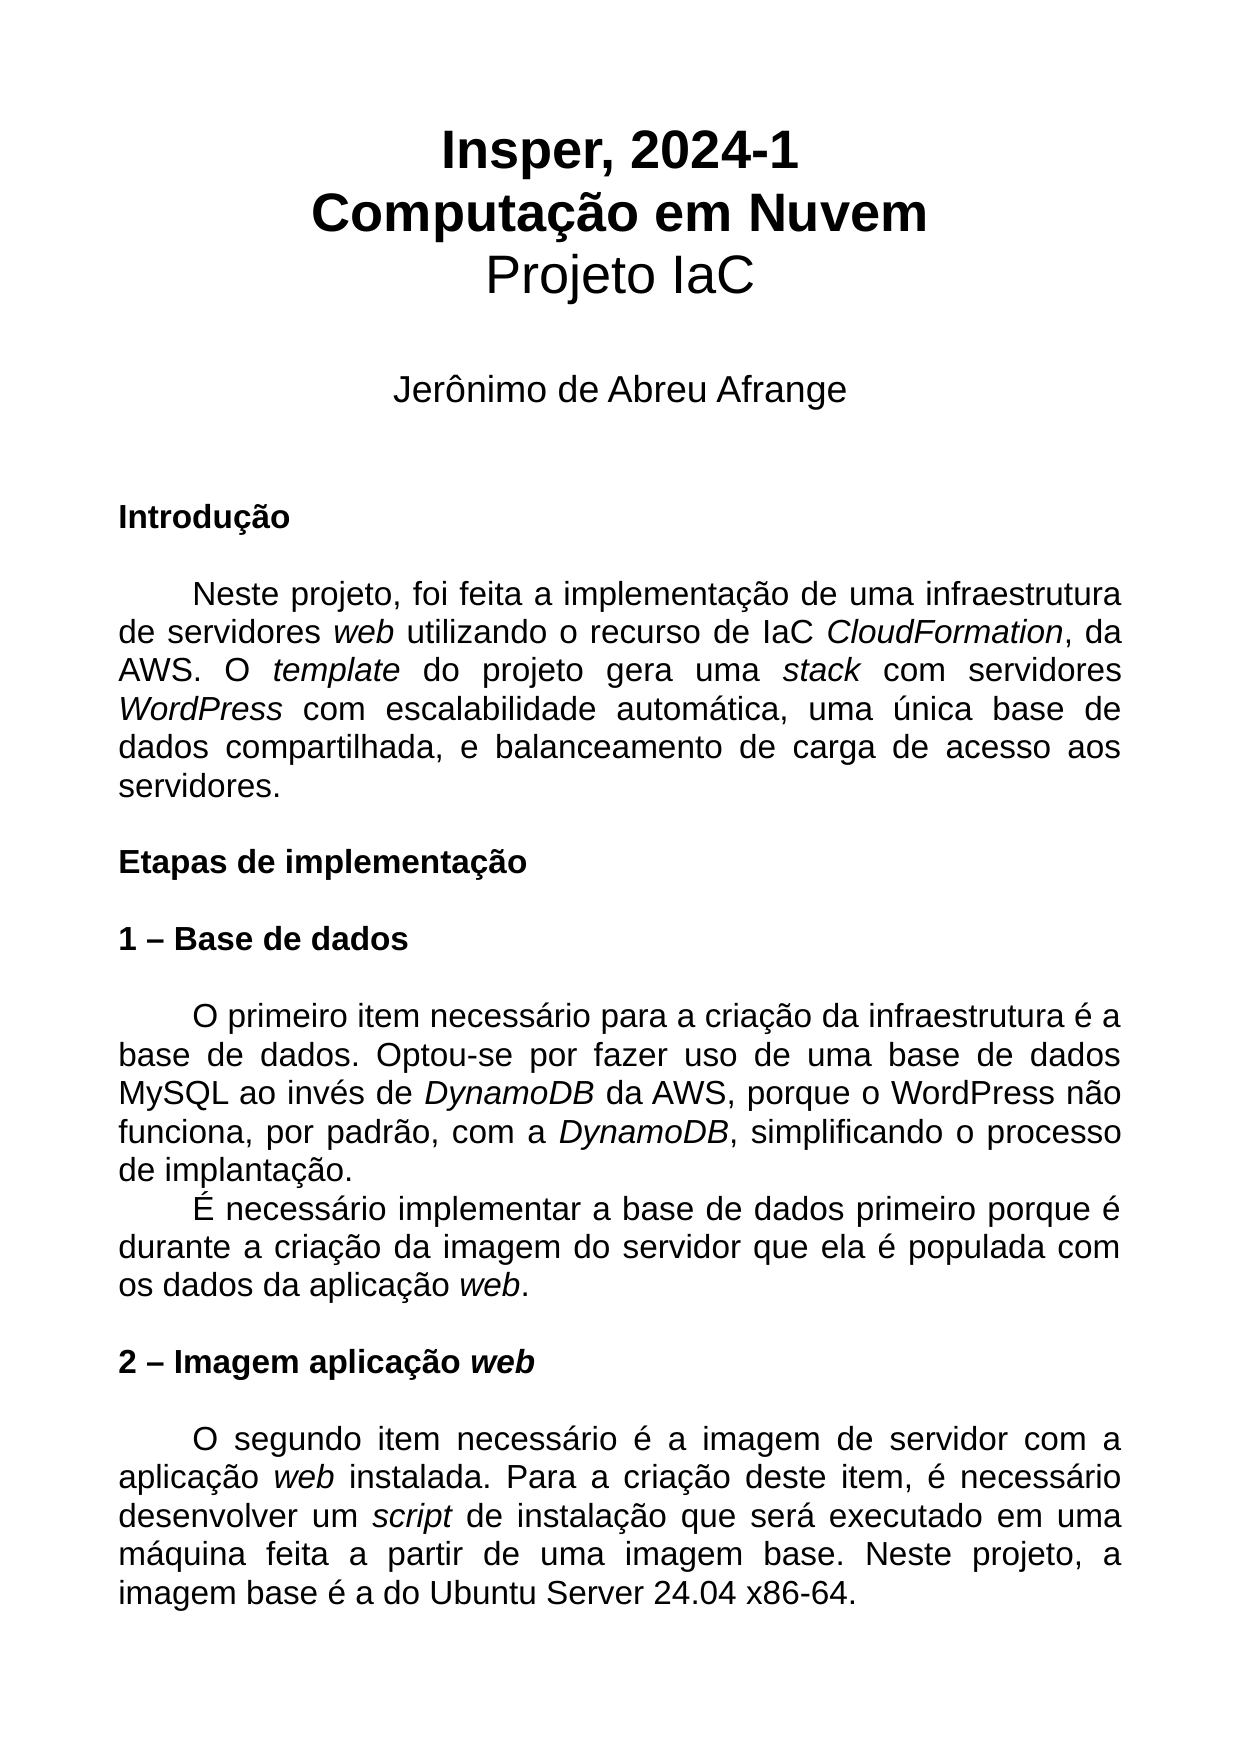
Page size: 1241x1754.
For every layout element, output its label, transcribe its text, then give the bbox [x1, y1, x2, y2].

text Insper, 2024-1 [118, 118, 1122, 180]
text O segundo item necessário é a imagem de servidor com a aplicação web instalada. Para a criação deste item, é necessário desenvolver um script de instalação que será executado em uma máquina feita a partir de uma imagem base. Neste projeto, a imagem base é a do Ubuntu Server 24.04 x86-64. [118, 1419, 1122, 1611]
text Computação em Nuvem [118, 180, 1122, 243]
text Etapas de implementação [118, 843, 1122, 881]
text Neste projeto, foi feita a implementação de uma infraestrutura de servidores web utilizando o recurso de IaC CloudFormation, da AWS. O template do projeto gera uma stack com servidores WordPress com escalabilidade automática, uma única base de dados compartilhada, e balanceamento de carga de acesso aos servidores. [118, 573, 1122, 804]
text 1 – Base de dados [118, 919, 1122, 958]
text Projeto IaC [118, 243, 1122, 305]
text O primeiro item necessário para a criação da infraestrutura é a base de dados. Optou-se por fazer uso de uma base de dados MySQL ao invés de DynamoDB da AWS, porque o WordPress não funciona, por padrão, com a DynamoDB, simplificando o processo de implantação. [118, 996, 1122, 1188]
text Introdução [118, 497, 1122, 535]
text Jerônimo de Abreu Afrange [118, 367, 1122, 410]
text 2 – Imagem aplicação web [118, 1342, 1122, 1381]
text É necessário implementar a base de dados primeiro porque é durante a criação da imagem do servidor que ela é populada com os dados da aplicação web. [118, 1188, 1122, 1304]
